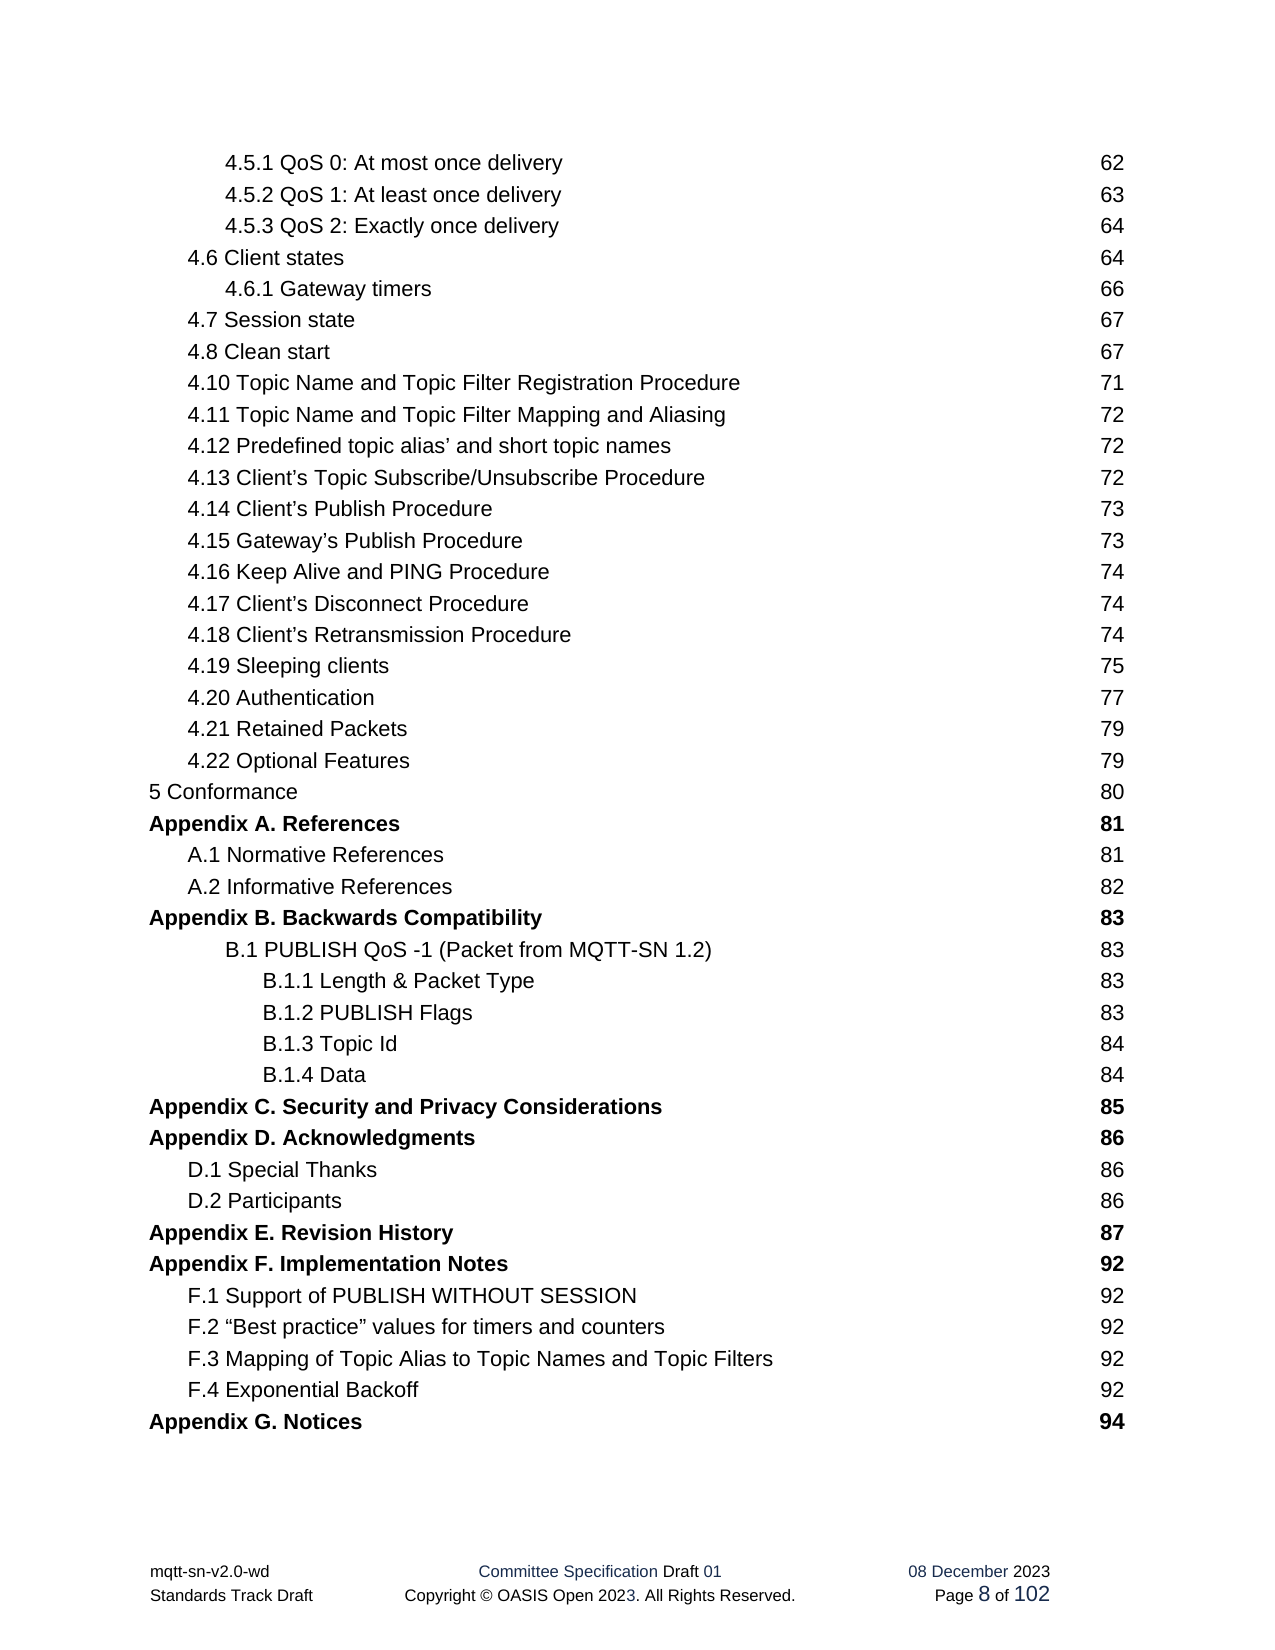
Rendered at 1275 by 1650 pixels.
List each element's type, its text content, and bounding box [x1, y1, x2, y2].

text 4.6 Client states 64 [187, 244, 1124, 269]
text 4.13 Client’s Topic Subscribe/Unsubscribe Procedure 72 [187, 464, 1124, 490]
text 4.8 Clean start 67 [187, 339, 1124, 364]
text 4.14 Client’s Publish Procedure 73 [187, 496, 1124, 521]
text B.1.1 Length & Packet Type 83 [262, 968, 1124, 993]
text 5 Conformance 80 [148, 779, 1124, 804]
text D.2 Participants 86 [187, 1188, 1124, 1213]
text B.1.2 PUBLISH Flags 83 [262, 999, 1124, 1024]
text Appendix B. Backwards Compatibility 83 [148, 905, 1124, 930]
text Appendix D. Acknowledgments 86 [148, 1125, 1124, 1150]
text D.1 Special Thanks 86 [187, 1157, 1124, 1182]
text 4.19 Sleeping clients 75 [187, 653, 1124, 678]
text F.1 Support of PUBLISH WITHOUT SESSION 92 [187, 1282, 1124, 1308]
text A.2 Informative References 82 [187, 873, 1124, 899]
text F.4 Exponential Backoff 92 [187, 1377, 1124, 1402]
text B.1.4 Data 84 [262, 1062, 1124, 1087]
text 4.5.1 QoS 0: At most once delivery 62 [225, 150, 1124, 175]
text 4.20 Authentication 77 [187, 685, 1124, 710]
text B.1 PUBLISH QoS -1 (Packet from MQTT-SN 1.2) 83 [225, 936, 1124, 962]
text 4.15 Gateway’s Publish Procedure 73 [187, 527, 1124, 553]
text 4.21 Retained Packets 79 [187, 716, 1124, 741]
text Appendix A. References 81 [148, 811, 1124, 836]
text 4.12 Predefined topic alias’ and short topic names 72 [187, 433, 1124, 458]
text 4.10 Topic Name and Topic Filter Registration Procedure 71 [187, 370, 1124, 395]
text 4.16 Keep Alive and PING Procedure 74 [187, 559, 1124, 584]
text 4.22 Optional Features 79 [187, 748, 1124, 773]
text 4.17 Client’s Disconnect Procedure 74 [187, 590, 1124, 616]
text F.2 “Best practice” values for timers and counters 92 [187, 1314, 1124, 1339]
text 4.7 Session state 67 [187, 307, 1124, 332]
text 4.6.1 Gateway timers 66 [225, 276, 1124, 301]
text 4.18 Client’s Retransmission Procedure 74 [187, 622, 1124, 647]
text 4.5.3 QoS 2: Exactly once delivery 64 [225, 213, 1124, 238]
text 4.5.2 QoS 1: At least once delivery 63 [225, 181, 1124, 207]
text B.1.3 Topic Id 84 [262, 1031, 1124, 1056]
text A.1 Normative References 81 [187, 842, 1124, 867]
text F.3 Mapping of Topic Alias to Topic Names and Topic Filters 92 [187, 1345, 1124, 1371]
text Appendix E. Revision History 87 [148, 1219, 1124, 1245]
text 4.11 Topic Name and Topic Filter Mapping and Aliasing 72 [187, 402, 1124, 427]
text Appendix F. Implementation Notes 92 [148, 1251, 1124, 1276]
text Appendix G. Notices 94 [148, 1408, 1124, 1435]
text Appendix C. Security and Privacy Considerations 85 [148, 1094, 1124, 1119]
